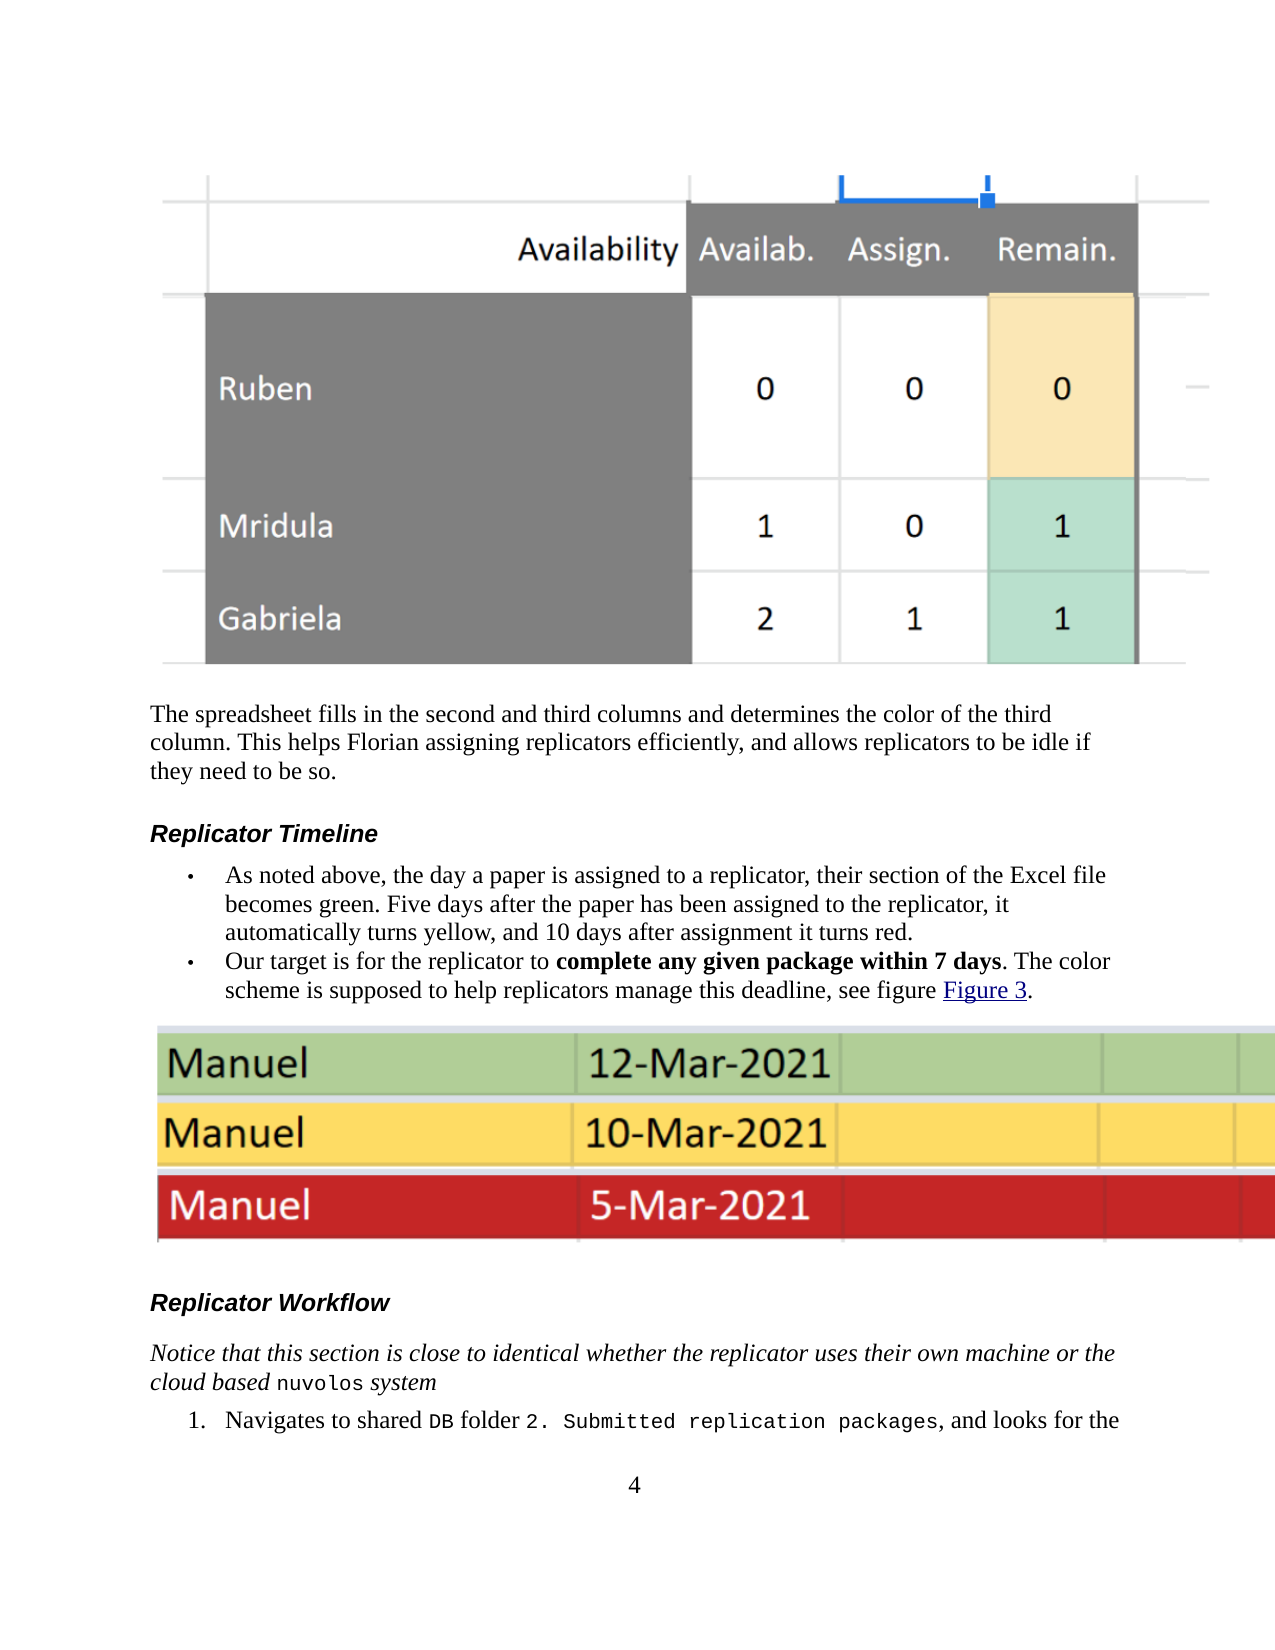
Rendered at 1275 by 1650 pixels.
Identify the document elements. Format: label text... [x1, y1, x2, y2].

picture [150, 1012, 1275, 1254]
list Navigates to shared DB folder 2. Submitted replication packages, and looks for the [187, 1405, 1125, 1435]
list Our target is for the replicator to complete any given package within 7 days. The color scheme is supposed to help replicators manage this deadline, see figure Figure 3. [187, 946, 1125, 1004]
text The spreadsheet fills in the second and third columns and determines the color of the third column. This helps Florian assigning replicators efficiently, and allows replicators to be idle if they need to be so. [150, 699, 1125, 785]
list As noted above, the day a paper is assigned to a replicator, their section of the Excel file becomes green. Five days after the paper has been assigned to the replicator, it automatically turns yellow, and 10 days after assignment it turns red. [187, 860, 1125, 946]
picture [150, 150, 1210, 681]
subtitle Replicator Workflow [150, 1288, 1125, 1316]
subtitle Replicator Timeline [150, 819, 1125, 847]
text Notice that this section is close to identical whether the replicator uses their own machine or the cloud based nuvolos system [150, 1338, 1125, 1396]
